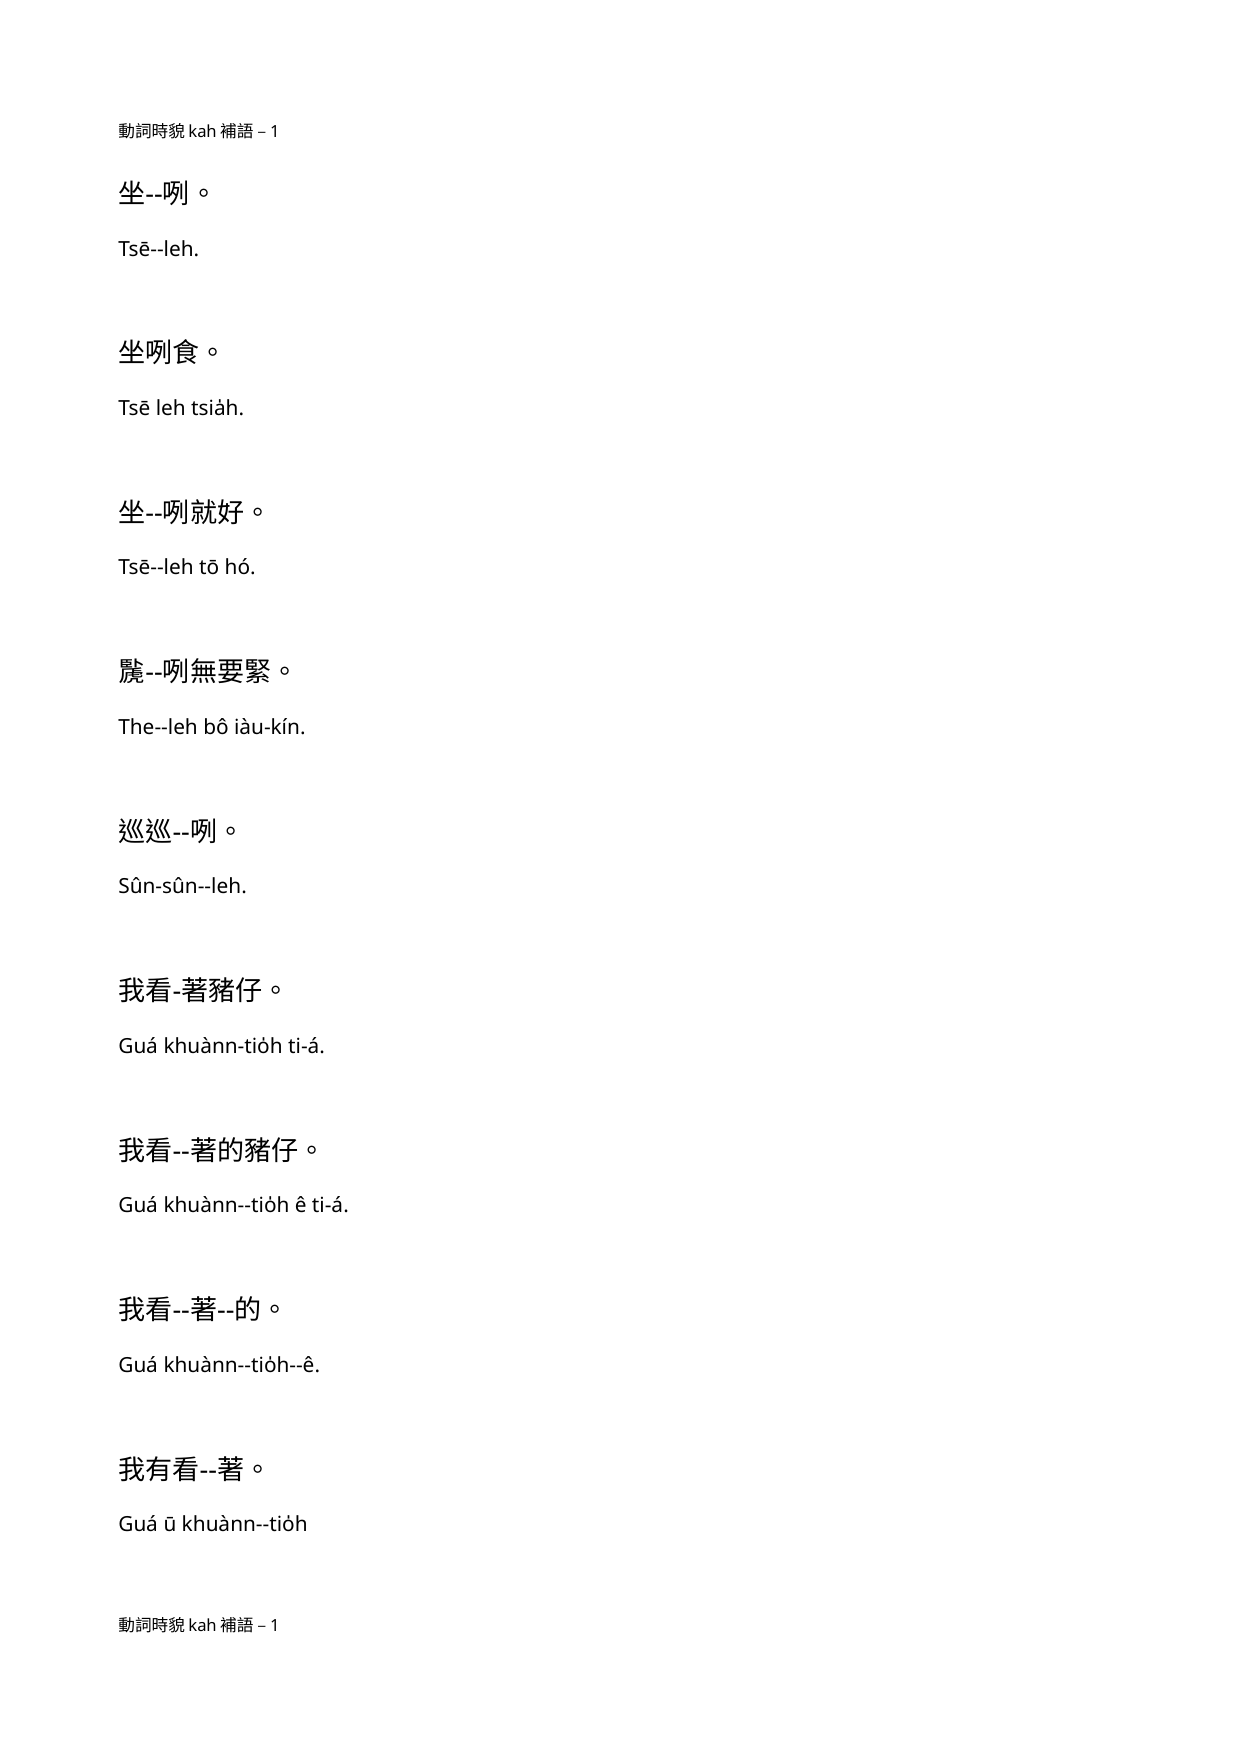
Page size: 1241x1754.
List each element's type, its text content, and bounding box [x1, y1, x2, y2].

text The--leh bô iàu-kín. [118, 712, 1122, 740]
text Guá khuànn--tio̍h--ê. [118, 1350, 1122, 1378]
text 我看--著--的。 [118, 1288, 1122, 1327]
text Guá khuànn--tio̍h ê ti-á. [118, 1190, 1122, 1219]
text Tsē--leh. [118, 234, 1122, 262]
text 我看--著的豬仔。 [118, 1129, 1122, 1168]
text 我看-著豬仔。 [118, 969, 1122, 1008]
text Tsē--leh tō hó. [118, 552, 1122, 581]
text 䖙--咧無要緊。 [118, 650, 1122, 689]
text Guá ū khuànn--tio̍h [118, 1509, 1122, 1538]
text Guá khuànn-tio̍h ti-á. [118, 1031, 1122, 1059]
text 我有看--著。 [118, 1448, 1122, 1487]
text 坐--咧。 [118, 172, 1122, 211]
text 坐咧食。 [118, 331, 1122, 371]
text 坐--咧就好。 [118, 491, 1122, 530]
text 巡巡--咧。 [118, 810, 1122, 849]
text Tsē leh tsia̍h. [118, 393, 1122, 421]
text Sûn-sûn--leh. [118, 871, 1122, 900]
